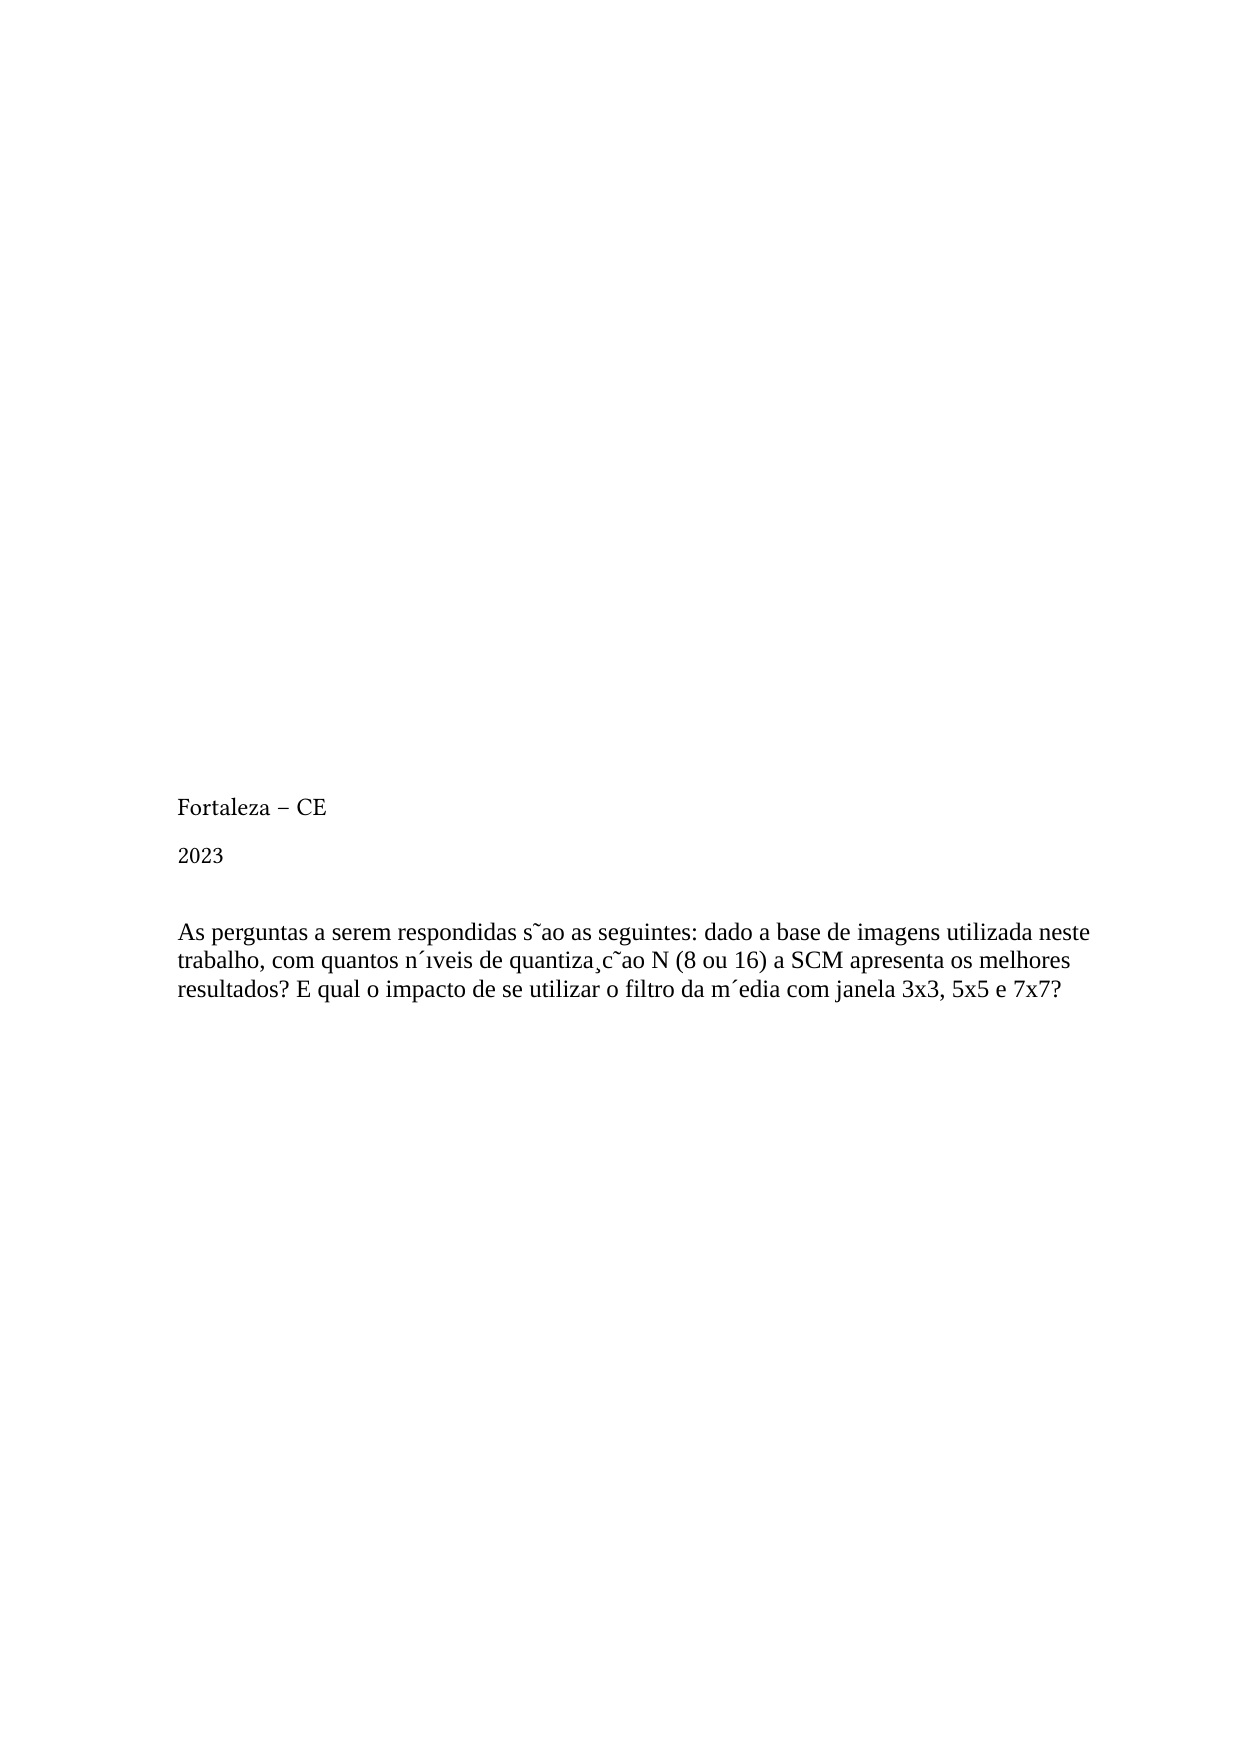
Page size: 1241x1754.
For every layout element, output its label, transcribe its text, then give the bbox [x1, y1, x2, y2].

text Fortaleza – CE [177, 793, 1122, 822]
text As perguntas a serem respondidas s˜ao as seguintes: dado a base de imagens utilizada neste trabalho, com quantos n´ıveis de quantiza¸c˜ao N (8 ou 16) a SCM apresenta os melhores resultados? E qual o impacto de se utilizar o filtro da m´edia com janela 3x3, 5x5 e 7x7? [177, 917, 1122, 1003]
text 2023 [177, 841, 1122, 869]
